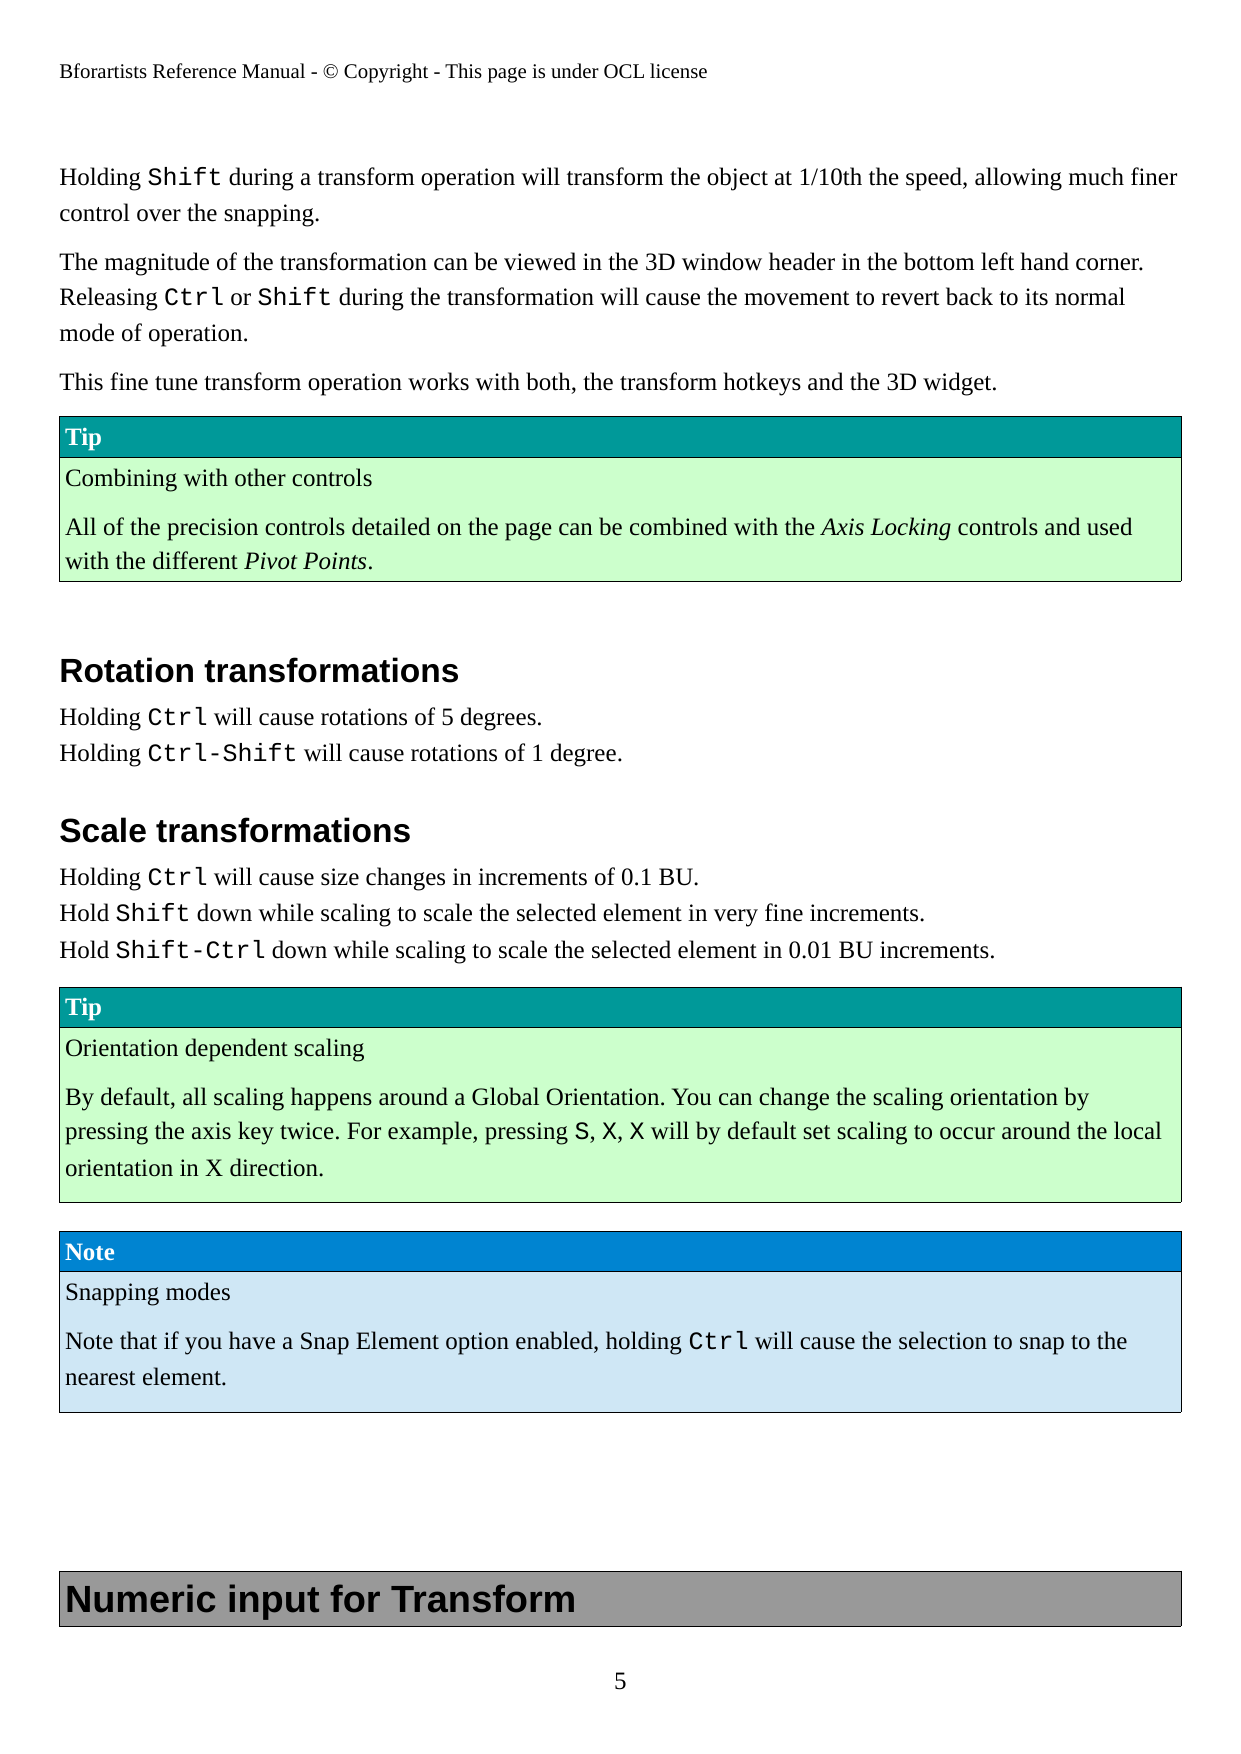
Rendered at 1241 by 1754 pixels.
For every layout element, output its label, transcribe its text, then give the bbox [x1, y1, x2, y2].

text The magnitude of the transformation can be viewed in the 3D window header in the bottom left hand corner. Releasing Ctrl or Shift during the transformation will cause the movement to revert back to its normal mode of operation. [59, 247, 1181, 347]
text Holding Ctrl will cause size changes in increments of 0.1 BU. Hold Shift down while scaling to scale the selected element in very fine increments. Hold Shift-Ctrl down while scaling to scale the selected element in 0.01 BU increments. [59, 862, 1181, 966]
table_header Tip [60, 417, 1181, 457]
table_header Note [60, 1232, 1181, 1271]
subtitle Scale transformations [59, 811, 1181, 849]
table_cell Combining with other controls All of the precision controls detailed on the page can be combined with the Axis Locking controls and used with the different Pivot Points. [60, 458, 1181, 581]
text This fine tune transform operation works with both, the transform hotkeys and the 3D widget. [59, 367, 1181, 396]
table_header Numeric input for Transform [60, 1572, 1181, 1626]
text Holding Ctrl will cause rotations of 5 degrees. Holding Ctrl-Shift will cause rotations of 1 degree. [59, 702, 1181, 769]
table_header Tip [60, 988, 1181, 1027]
table_cell Snapping modes Note that if you have a Snap Element option enabled, holding Ctrl will cause the selection to snap to the nearest element. [60, 1272, 1181, 1412]
subtitle Rotation transformations [59, 651, 1181, 689]
table_cell Orientation dependent scaling By default, all scaling happens around a Global Orientation. You can change the scaling orientation by pressing the axis key twice. For example, pressing S, X, X will by default set scaling to occur around the local orientation in X direction. [60, 1028, 1181, 1202]
text Holding Shift during a transform operation will transform the object at 1/10th the speed, allowing much finer control over the snapping. [59, 162, 1181, 227]
